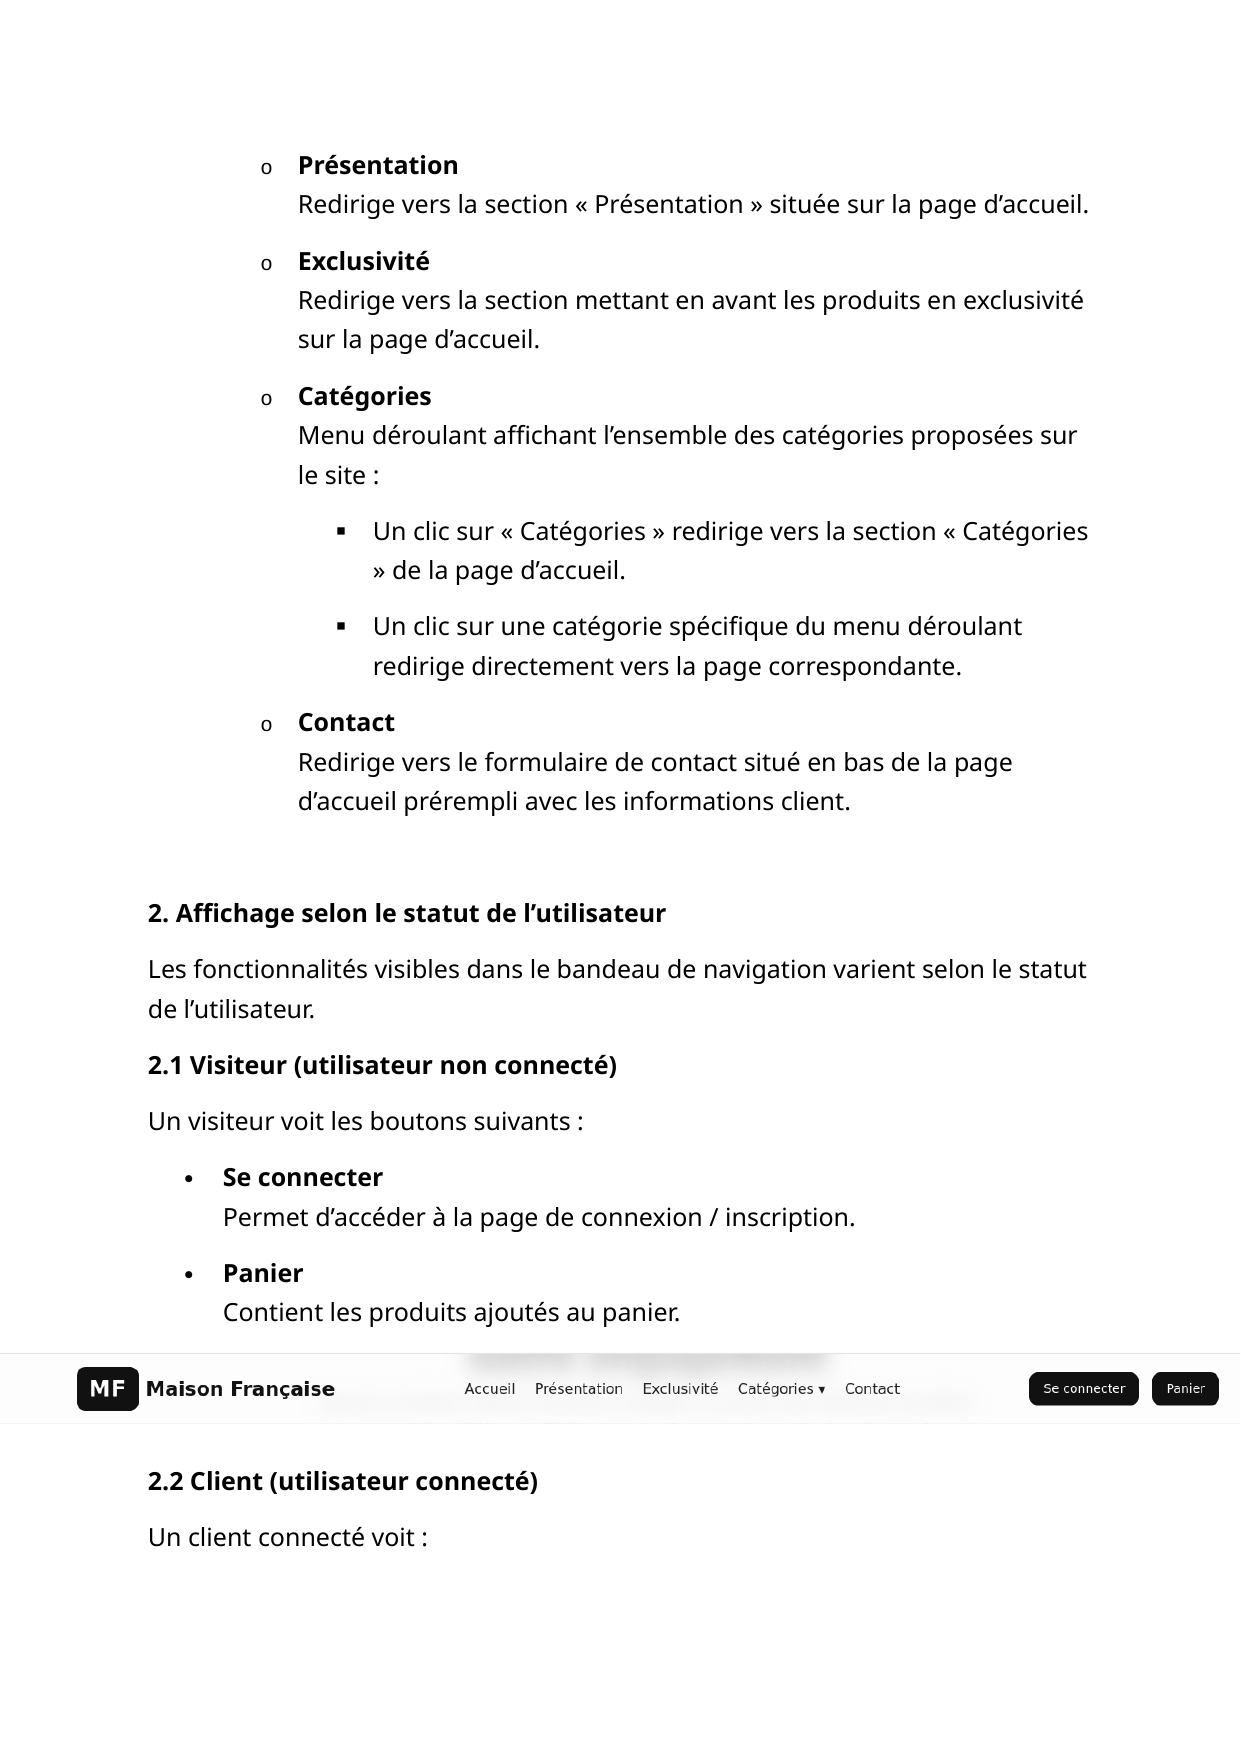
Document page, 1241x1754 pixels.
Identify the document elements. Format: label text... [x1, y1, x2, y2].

list Panier Contient les produits ajoutés au panier. [185, 1256, 1093, 1329]
list Contact Redirige vers le formulaire de contact situé en bas de la page d’accueil prérempli avec les informations client. [260, 705, 1093, 818]
text 2.1 Visiteur (utilisateur non connecté) [148, 1048, 1093, 1082]
text 2.2 Client (utilisateur connecté) [148, 1463, 1093, 1498]
list Un clic sur « Catégories » redirige vers la section « Catégories » de la page d’accueil. [335, 513, 1093, 587]
list Un clic sur une catégorie spécifique du menu déroulant redirige directement vers la page correspondante. [335, 609, 1093, 683]
list Se connecter Permet d’accéder à la page de connexion / inscription. [185, 1160, 1093, 1233]
text Un visiteur voit les boutons suivants : [148, 1104, 1093, 1138]
list Présentation Redirige vers la section « Présentation » située sur la page d’accueil. [260, 148, 1093, 221]
list Exclusivité Redirige vers la section mettant en avant les produits en exclusivité sur la page d’accueil. [260, 243, 1093, 356]
picture [0, 1352, 1241, 1424]
list Catégories Menu déroulant affichant l’ensemble des catégories proposées sur le site : [260, 378, 1093, 491]
text Un client connecté voit : [148, 1520, 1093, 1554]
text 2. Affichage selon le statut de l’utilisateur [148, 896, 1093, 930]
text Les fonctionnalités visibles dans le bandeau de navigation varient selon le statut de l’utilisateur. [148, 952, 1093, 1026]
